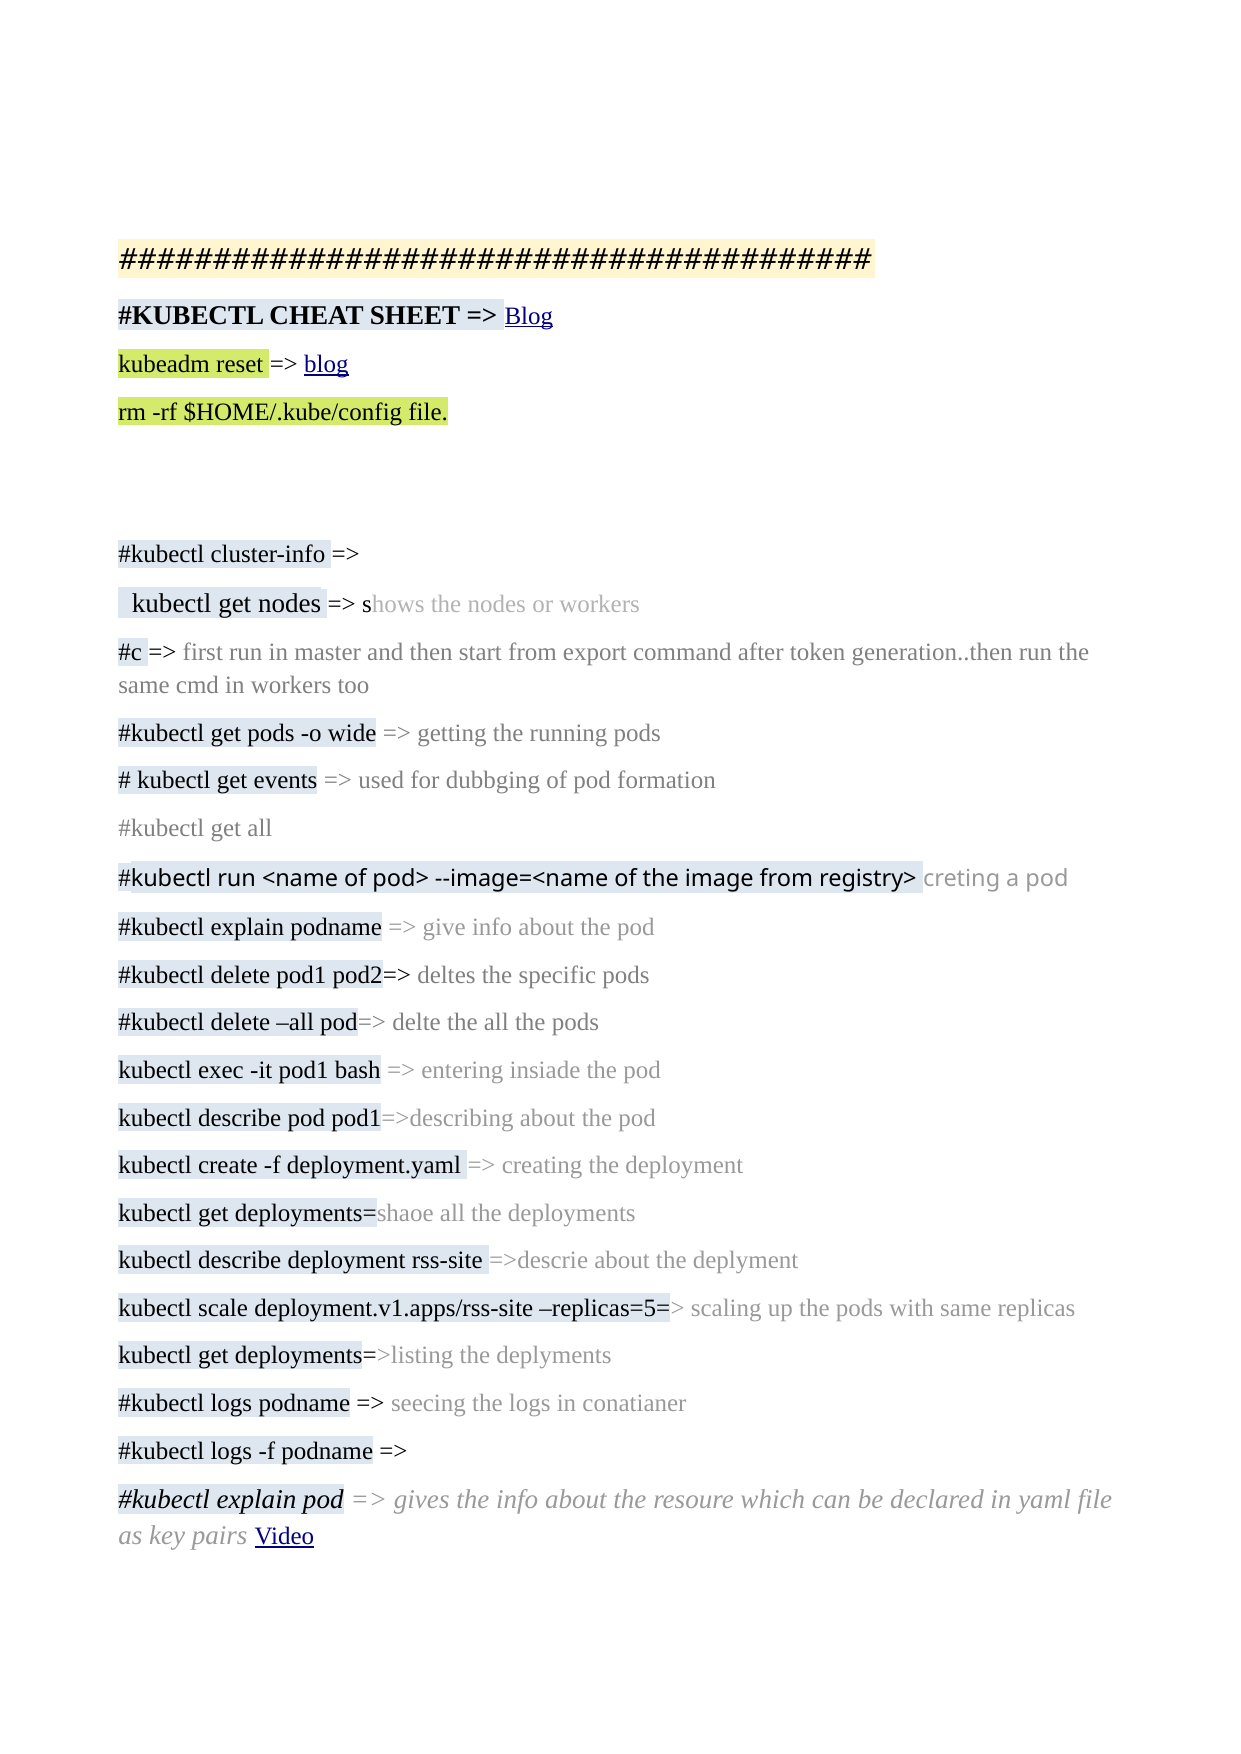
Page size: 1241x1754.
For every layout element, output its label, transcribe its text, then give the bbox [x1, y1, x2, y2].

text #c => first run in master and then start from export command after token generation..then run the same cmd in workers too [118, 637, 1122, 699]
text rm -rf $HOME/.kube/config file. [118, 397, 1122, 425]
text kubectl get deployments=>listing the deplyments [118, 1341, 1122, 1369]
text ######################################## [118, 238, 1122, 278]
text #kubectl explain pod => gives the info about the resoure which can be declared in yaml file as key pairs Video [118, 1483, 1122, 1550]
text kubectl describe deployment rss-site =>descrie about the deplyment [118, 1245, 1122, 1274]
text #kubectl get nodes => shows the nodes or workers [118, 587, 1122, 618]
text kubectl scale deployment.v1.apps/rss-site –replicas=5=> scaling up the pods with same replicas [118, 1293, 1122, 1322]
text #kubectl delete pod1 pod2=> deltes the specific pods [118, 960, 1122, 988]
text kubectl create -f deployment.yaml => creating the deployment [118, 1150, 1122, 1179]
text kubectl get deployments=shaoe all the deployments [118, 1198, 1122, 1227]
text #kubectl get all [118, 813, 1122, 842]
text #kubectl explain podname => give info about the pod [118, 912, 1122, 941]
text kubeadm reset => blog [118, 349, 1122, 378]
text #kubectl logs -f podname => [118, 1436, 1122, 1464]
text kubectl exec -it pod1 bash => entering insiade the pod [118, 1055, 1122, 1084]
text kubectl describe pod pod1=>describing about the pod [118, 1103, 1122, 1131]
text #kubectl logs podname => seecing the logs in conatianer [118, 1388, 1122, 1417]
text # kubectl get events => used for dubbging of pod formation [118, 766, 1122, 794]
text #kubectl get pods -o wide => getting the running pods [118, 718, 1122, 747]
text #KUBECTL CHEAT SHEET => Blog [118, 299, 1122, 330]
text #kubectl run <name of pod> --image=<name of the image from registry> creting a pod [118, 861, 1122, 893]
text #kubectl delete –all pod=> delte the all the pods [118, 1007, 1122, 1036]
text #kubectl cluster-info => [118, 539, 1122, 568]
